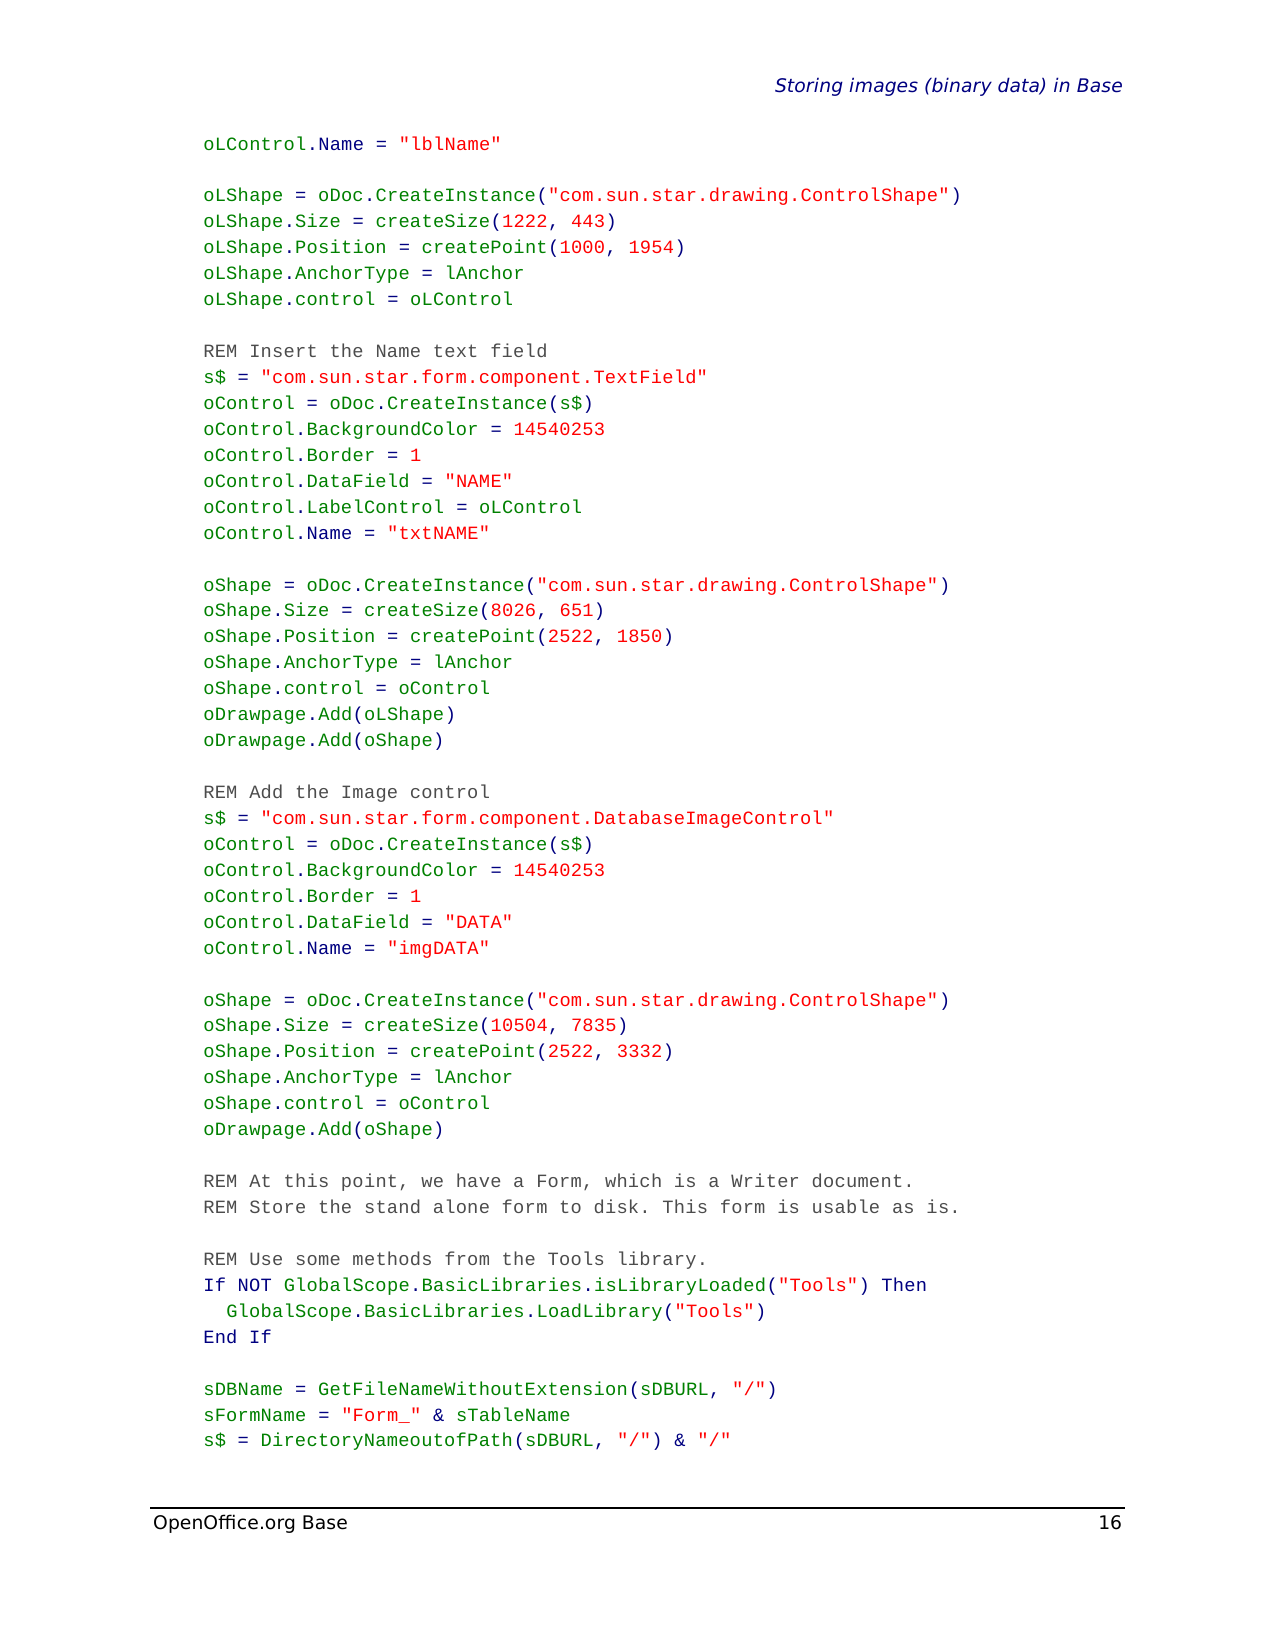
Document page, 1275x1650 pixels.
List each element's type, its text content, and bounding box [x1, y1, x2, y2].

text oControl.Name = "txtNAME" [180, 523, 1125, 544]
text oShape.Size = createSize(8026, 651) [180, 601, 1125, 622]
text sFormName = "Form_" & sTableName [180, 1405, 1125, 1426]
text oLControl.Name = "lblName" [180, 134, 1125, 155]
text oLShape.AnchorType = lAnchor [180, 264, 1125, 285]
text oShape.control = oControl [180, 1094, 1125, 1115]
text oDrawpage.Add(oShape) [180, 1119, 1125, 1141]
text oControl.DataField = "DATA" [180, 912, 1125, 933]
text REM Add the Image control [180, 782, 1125, 804]
text GlobalScope.BasicLibraries.LoadLibrary("Tools") [180, 1301, 1125, 1323]
text oLShape.control = oLControl [180, 289, 1125, 311]
text oLShape = oDoc.CreateInstance("com.sun.star.drawing.ControlShape") [180, 186, 1125, 207]
text End If [180, 1327, 1125, 1348]
text oControl.Border = 1 [180, 886, 1125, 908]
text oControl.Name = "imgDATA" [180, 938, 1125, 959]
text oControl.BackgroundColor = 14540253 [180, 419, 1125, 441]
text oShape.AnchorType = lAnchor [180, 1068, 1125, 1089]
text oControl.BackgroundColor = 14540253 [180, 860, 1125, 882]
text oControl = oDoc.CreateInstance(s$) [180, 393, 1125, 415]
text oShape.control = oControl [180, 679, 1125, 700]
text oShape = oDoc.CreateInstance("com.sun.star.drawing.ControlShape") [180, 990, 1125, 1011]
text sDBName = GetFileNameWithoutExtension(sDBURL, "/") [180, 1379, 1125, 1400]
text REM Store the stand alone form to disk. This form is usable as is. [180, 1197, 1125, 1219]
text oDrawpage.Add(oShape) [180, 731, 1125, 752]
text oControl.DataField = "NAME" [180, 471, 1125, 493]
text oLShape.Size = createSize(1222, 443) [180, 212, 1125, 233]
text REM Insert the Name text field [180, 341, 1125, 363]
text REM At this point, we have a Form, which is a Writer document. [180, 1171, 1125, 1193]
text REM Use some methods from the Tools library. [180, 1249, 1125, 1271]
text oControl = oDoc.CreateInstance(s$) [180, 834, 1125, 856]
text s$ = "com.sun.star.form.component.TextField" [180, 367, 1125, 389]
text s$ = "com.sun.star.form.component.DatabaseImageControl" [180, 808, 1125, 830]
text oShape.Position = createPoint(2522, 3332) [180, 1042, 1125, 1063]
text If NOT GlobalScope.BasicLibraries.isLibraryLoaded("Tools") Then [180, 1275, 1125, 1297]
text oShape.Size = createSize(10504, 7835) [180, 1016, 1125, 1037]
text oLShape.Position = createPoint(1000, 1954) [180, 238, 1125, 259]
text oControl.Border = 1 [180, 445, 1125, 467]
text oControl.LabelControl = oLControl [180, 497, 1125, 518]
text oDrawpage.Add(oLShape) [180, 704, 1125, 726]
text oShape.AnchorType = lAnchor [180, 653, 1125, 674]
text oShape.Position = createPoint(2522, 1850) [180, 627, 1125, 648]
text s$ = DirectoryNameoutofPath(sDBURL, "/") & "/" [180, 1431, 1125, 1452]
text oShape = oDoc.CreateInstance("com.sun.star.drawing.ControlShape") [180, 575, 1125, 596]
